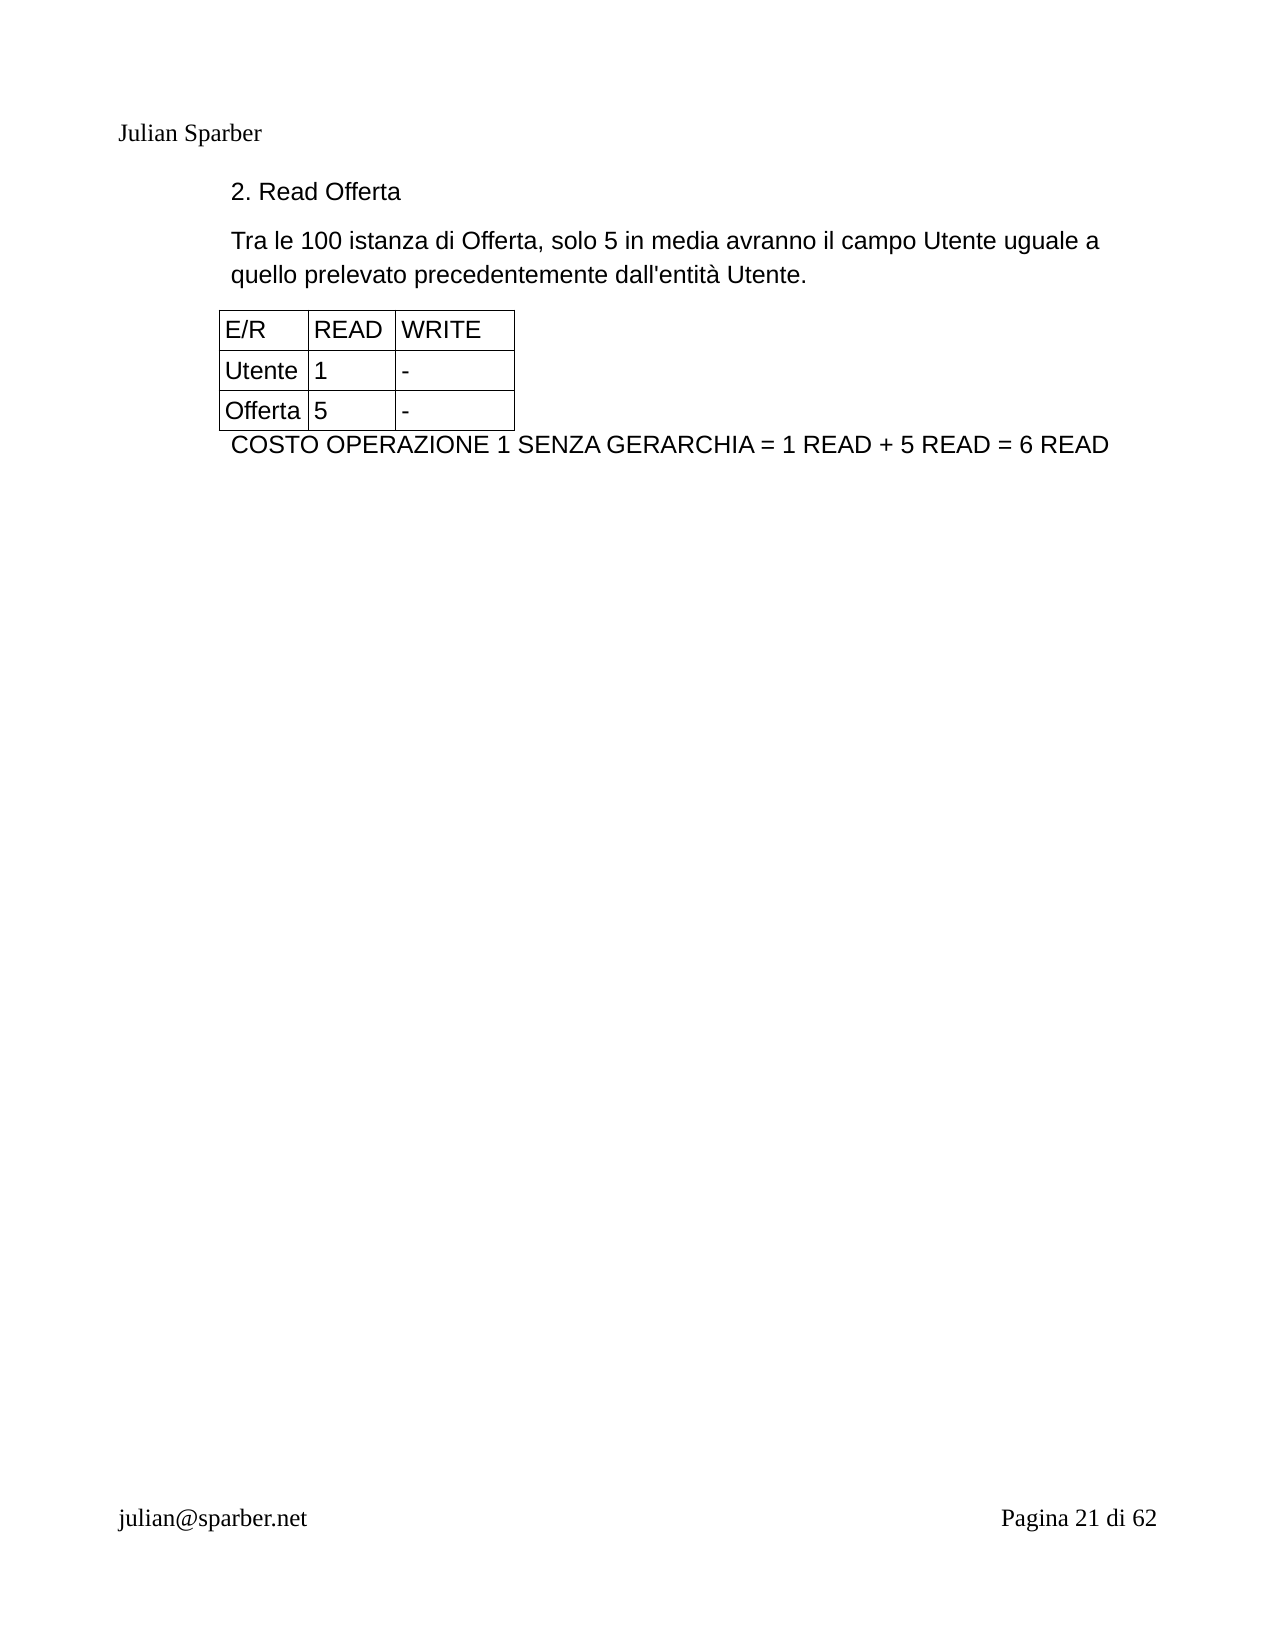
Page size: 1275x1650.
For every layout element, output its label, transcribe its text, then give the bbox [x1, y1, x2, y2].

list Tra le 100 istanza di Offerta, solo 5 in media avranno il campo Utente uguale a quello prelevato precedentemente dall'entità Utente. [193, 226, 1157, 289]
table_cell 5 [309, 391, 395, 430]
list COSTO OPERAZIONE 1 SENZA GERARCHIA = 1 READ + 5 READ = 6 READ [193, 431, 1157, 459]
list 2. Read Offerta [193, 177, 1157, 206]
table_cell - [396, 391, 514, 430]
table_cell Utente [220, 351, 308, 390]
table_cell 1 [309, 351, 395, 390]
table_cell Offerta [220, 391, 308, 430]
table_header READ [309, 311, 395, 350]
table_cell - [396, 351, 514, 390]
table_header E/R [220, 311, 308, 350]
table_header WRITE [396, 311, 514, 350]
